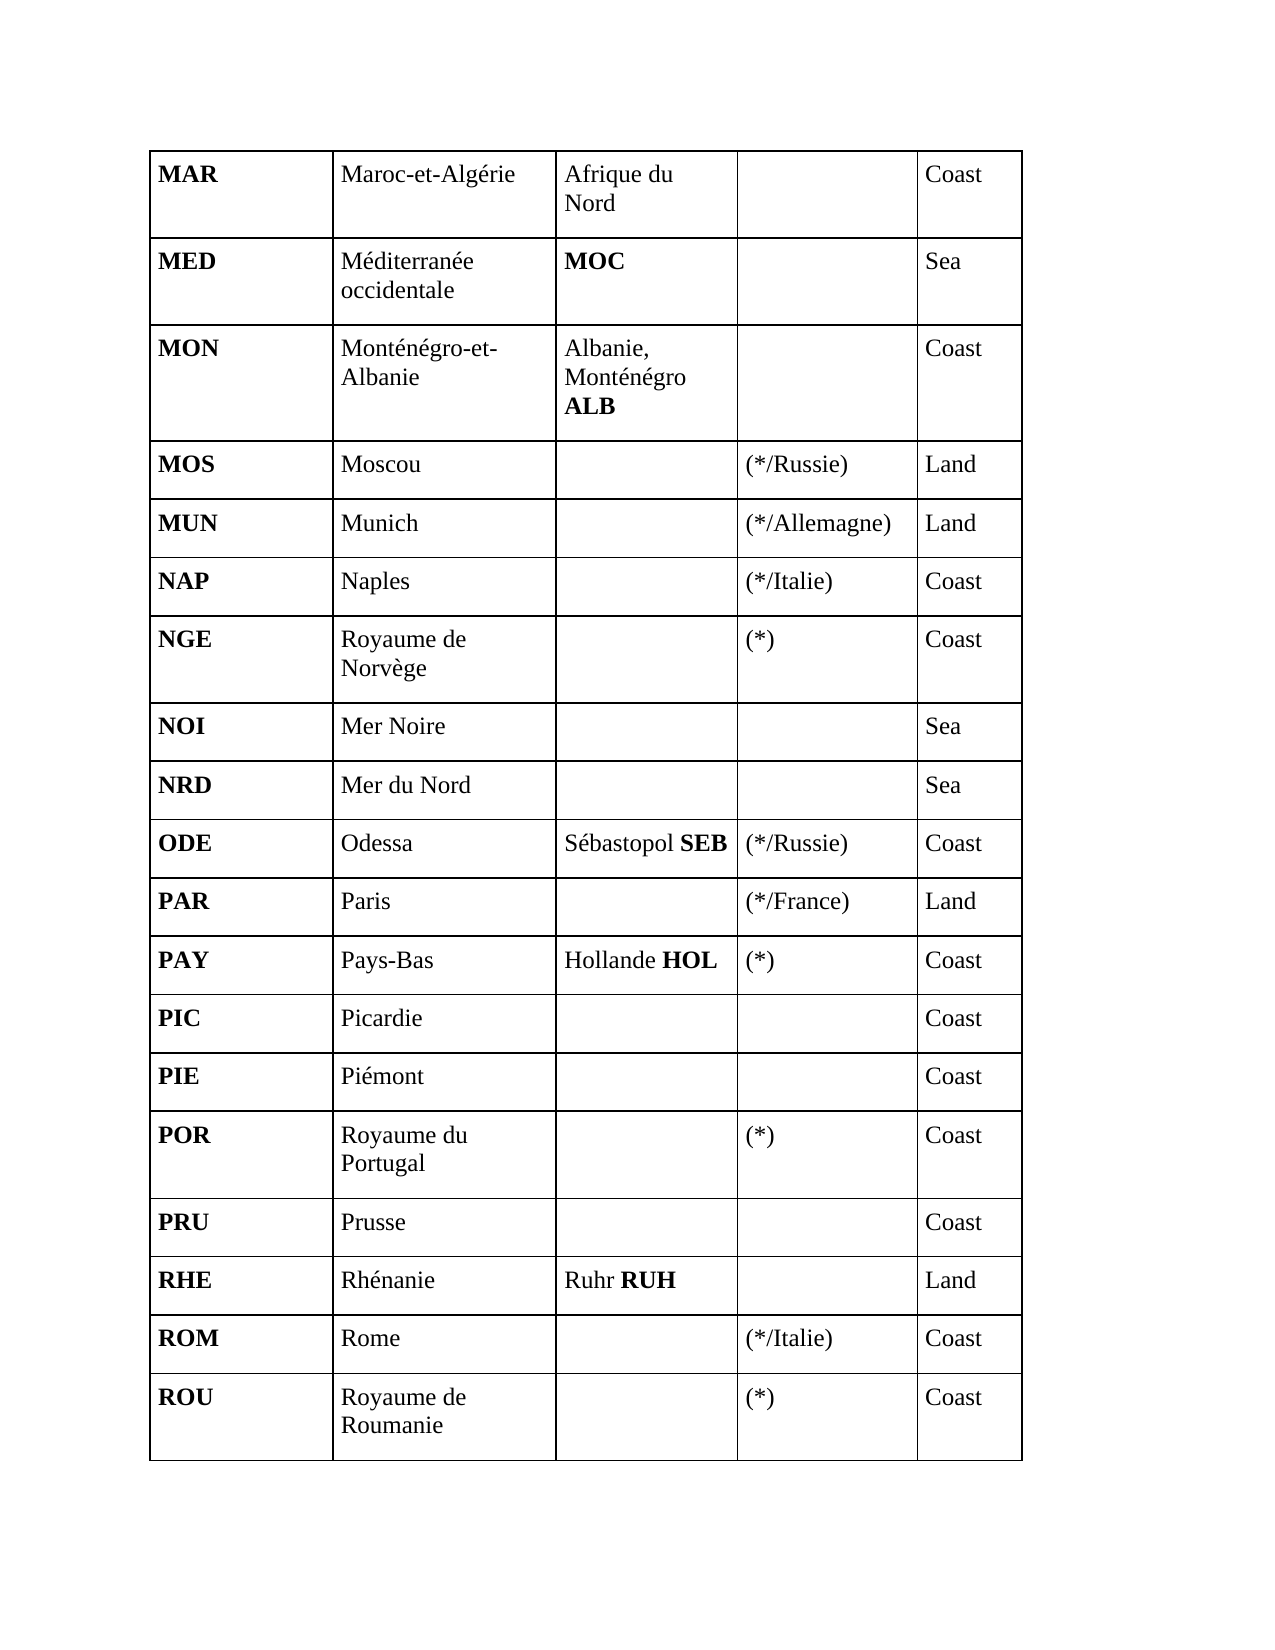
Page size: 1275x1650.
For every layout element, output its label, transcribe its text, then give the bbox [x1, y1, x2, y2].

table_cell [557, 762, 737, 819]
table_cell [738, 239, 917, 324]
table_cell Royaume de Norvège [334, 617, 555, 702]
table_cell Odessa [334, 820, 555, 877]
table_cell PAY [151, 937, 332, 994]
table_cell (*) [738, 617, 917, 702]
table_cell (*/Russie) [738, 820, 917, 877]
table_cell [738, 1199, 917, 1256]
table_cell Land [918, 879, 1021, 935]
table_cell PRU [151, 1199, 332, 1256]
table_cell ODE [151, 820, 332, 877]
table_cell Sea [918, 762, 1021, 819]
table_cell Sébastopol SEB [557, 820, 737, 877]
table_cell Mer Noire [334, 704, 555, 760]
table_cell Coast [918, 937, 1021, 994]
table_cell [738, 326, 917, 440]
table_cell Prusse [334, 1199, 555, 1256]
table_cell Paris [334, 879, 555, 935]
table_cell Naples [334, 558, 555, 615]
table_cell (*/Italie) [738, 1316, 917, 1372]
table_cell [557, 617, 737, 702]
table_cell ROU [151, 1374, 332, 1459]
table_cell Land [918, 1257, 1021, 1314]
table_cell Coast [918, 326, 1021, 440]
table_cell [738, 995, 917, 1052]
table_cell Coast [918, 820, 1021, 877]
table_cell [557, 879, 737, 935]
table_cell [557, 995, 737, 1052]
table_cell [738, 1257, 917, 1314]
table_cell Picardie [334, 995, 555, 1052]
table_cell NAP [151, 558, 332, 615]
table_cell Moscou [334, 442, 555, 498]
table_cell (*/France) [738, 879, 917, 935]
table_cell (*) [738, 937, 917, 994]
table_cell NRD [151, 762, 332, 819]
table_cell MED [151, 239, 332, 324]
table_cell Hollande HOL [557, 937, 737, 994]
table_cell Monténégro-et-Albanie [334, 326, 555, 440]
table_cell MAR [151, 152, 332, 237]
table_cell Coast [918, 617, 1021, 702]
table_cell Land [918, 500, 1021, 557]
table_cell PIE [151, 1054, 332, 1110]
table_cell [557, 1112, 737, 1197]
table_cell [557, 500, 737, 557]
table_cell [557, 442, 737, 498]
table_cell Piémont [334, 1054, 555, 1110]
table_cell ROM [151, 1316, 332, 1372]
table_cell Coast [918, 1316, 1021, 1372]
table_cell [738, 762, 917, 819]
table_cell Pays-Bas [334, 937, 555, 994]
table_cell Coast [918, 1112, 1021, 1197]
table_cell [738, 1054, 917, 1110]
table_cell [557, 1054, 737, 1110]
table_cell Méditerranée occidentale [334, 239, 555, 324]
table_cell Maroc-et-Algérie [334, 152, 555, 237]
table_cell RHE [151, 1257, 332, 1314]
table_cell Royaume du Portugal [334, 1112, 555, 1197]
table_cell Albanie, Monténégro ALB [557, 326, 737, 440]
table_cell Ruhr RUH [557, 1257, 737, 1314]
table_cell MON [151, 326, 332, 440]
table_cell Coast [918, 995, 1021, 1052]
table_cell Afrique du Nord [557, 152, 737, 237]
table_cell [557, 558, 737, 615]
table_cell MUN [151, 500, 332, 557]
table_cell Coast [918, 1374, 1021, 1459]
table_cell Land [918, 442, 1021, 498]
table_cell (*) [738, 1374, 917, 1459]
table_cell Sea [918, 239, 1021, 324]
table_cell (*) [738, 1112, 917, 1197]
table_cell (*/Italie) [738, 558, 917, 615]
table_cell Royaume de Roumanie [334, 1374, 555, 1459]
table_cell Coast [918, 152, 1021, 237]
table_cell [557, 1199, 737, 1256]
table_cell Rome [334, 1316, 555, 1372]
table_cell PIC [151, 995, 332, 1052]
table_cell NGE [151, 617, 332, 702]
table_cell Sea [918, 704, 1021, 760]
table_cell Coast [918, 558, 1021, 615]
table_cell [738, 152, 917, 237]
table_cell PAR [151, 879, 332, 935]
table_cell Coast [918, 1054, 1021, 1110]
table_cell (*/Russie) [738, 442, 917, 498]
table_cell MOC [557, 239, 737, 324]
table_cell [557, 1316, 737, 1372]
table_cell Mer du Nord [334, 762, 555, 819]
table_cell Rhénanie [334, 1257, 555, 1314]
table_cell [557, 704, 737, 760]
table_cell Munich [334, 500, 555, 557]
table_cell NOI [151, 704, 332, 760]
table_cell MOS [151, 442, 332, 498]
table_cell POR [151, 1112, 332, 1197]
table_cell [557, 1374, 737, 1459]
table_cell Coast [918, 1199, 1021, 1256]
table_cell [738, 704, 917, 760]
table_cell (*/Allemagne) [738, 500, 917, 557]
